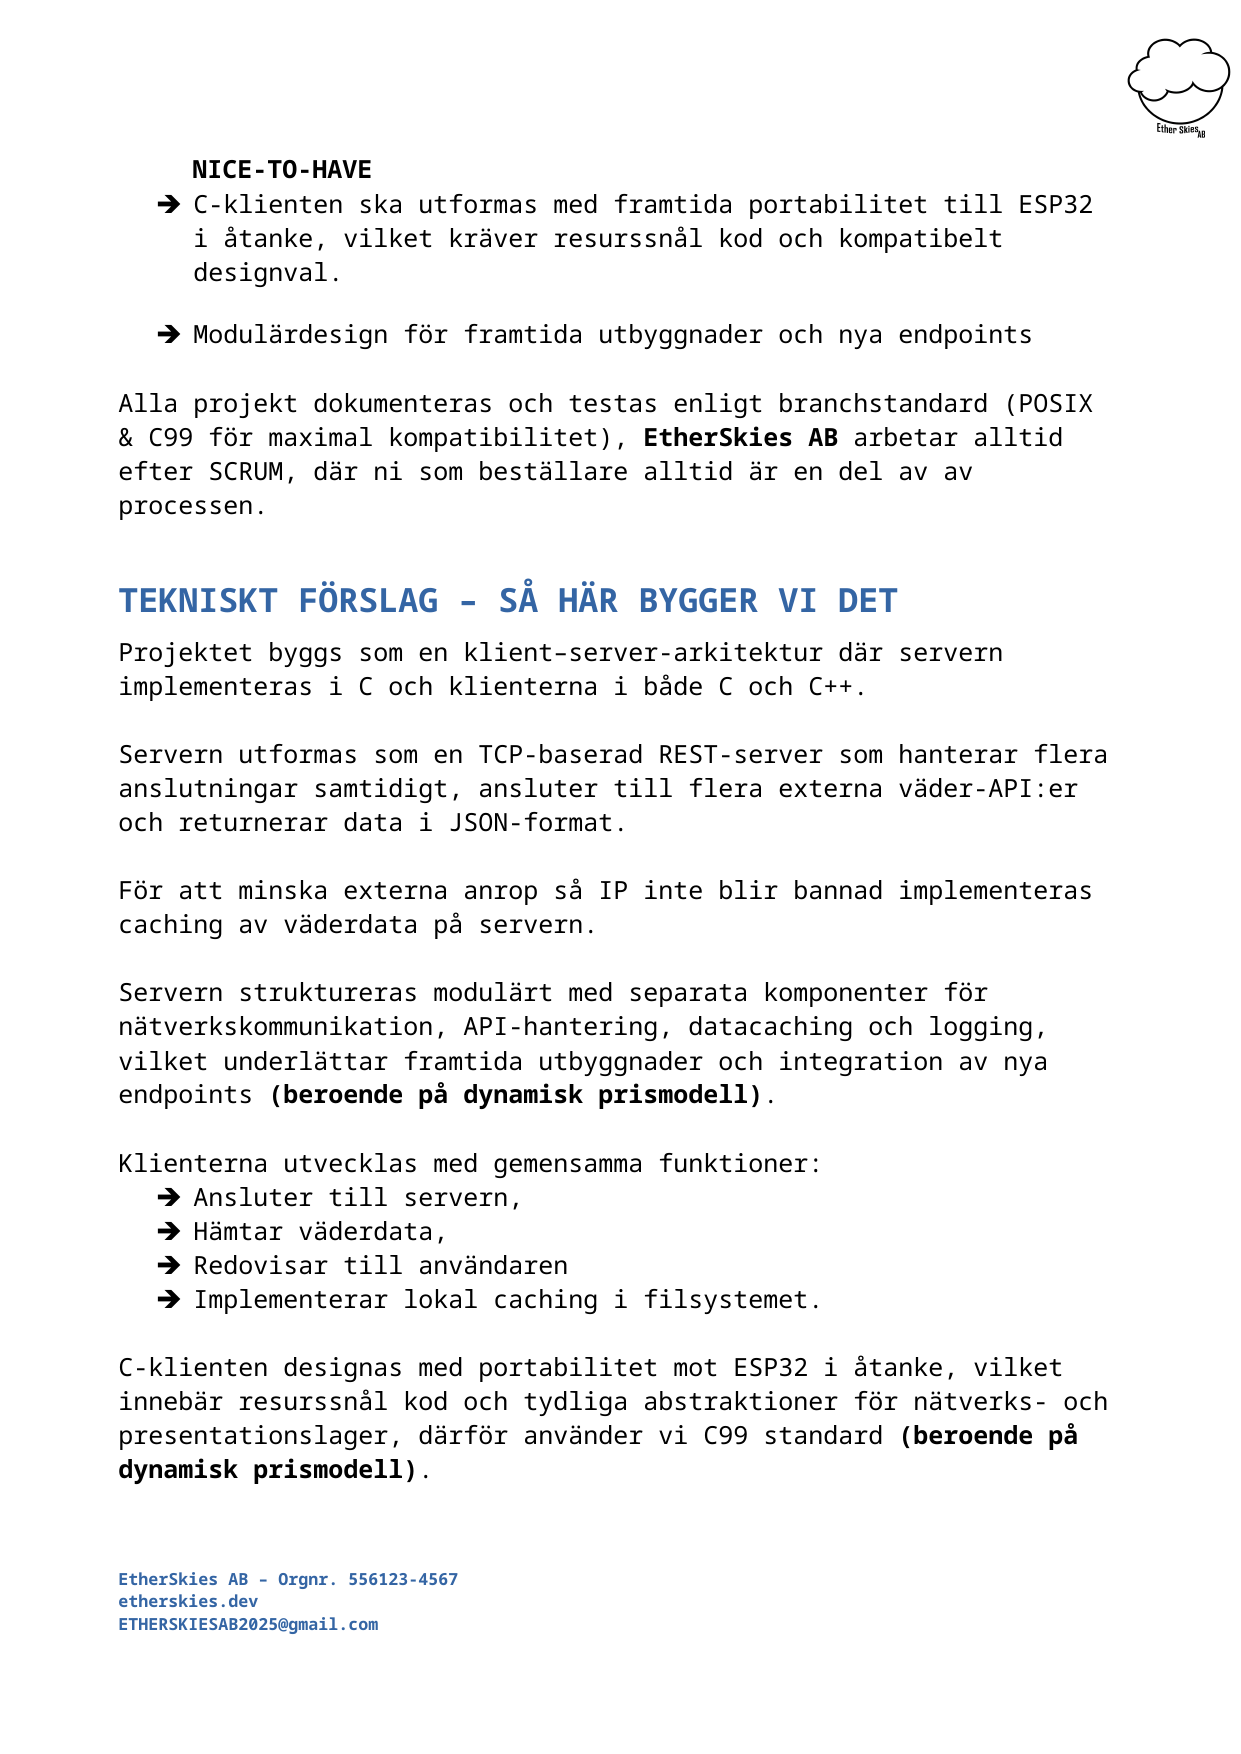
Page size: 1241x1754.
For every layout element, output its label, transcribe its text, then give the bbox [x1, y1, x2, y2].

list Hämtar väderdata, [156, 1213, 1122, 1247]
text För att minska externa anrop så IP inte blir bannad implementeras caching av väderdata på servern. [118, 873, 1122, 941]
list Ansluter till servern, [156, 1179, 1122, 1213]
text Klienterna utvecklas med gemensamma funktioner: [118, 1145, 1122, 1179]
text Projektet byggs som en klient–server-arkitektur där servern implementeras i C och klienterna i både C och C++. [118, 634, 1122, 702]
text Servern utformas som en TCP-baserad REST-server som hanterar flera anslutningar samtidigt, ansluter till flera externa väder-API:er och returnerar data i JSON-format. [118, 737, 1122, 839]
text Alla projekt dokumenteras och testas enligt branchstandard (POSIX & C99 för maximal kompatibilitet), EtherSkies AB arbetar alltid efter SCRUM, där ni som beställare alltid är en del av av processen. [118, 385, 1122, 522]
list Modulärdesign för framtida utbyggnader och nya endpoints [156, 317, 1122, 351]
subtitle TEKNISKT FÖRSLAG – SÅ HÄR BYGGER VI DET [118, 576, 1122, 622]
text C-klienten designas med portabilitet mot ESP32 i åtanke, vilket innebär resurssnål kod och tydliga abstraktioner för nätverks- och presentationslager, därför använder vi C99 standard (beroende på dynamisk prismodell). [118, 1350, 1122, 1486]
text Servern struktureras modulärt med separata komponenter för nätverkskommunikation, API-hantering, datacaching och logging, vilket underlättar framtida utbyggnader och integration av nya endpoints (beroende på dynamisk prismodell). [118, 975, 1122, 1111]
list Implementerar lokal caching i filsystemet. [156, 1282, 1122, 1316]
list Redovisar till användaren [156, 1247, 1122, 1282]
picture [1116, 0, 1241, 176]
list C-klienten ska utformas med framtida portabilitet till ESP32 i åtanke, vilket kräver resurssnål kod och kompatibelt designval. [156, 186, 1122, 288]
text NICE-TO-HAVE [118, 152, 1122, 186]
